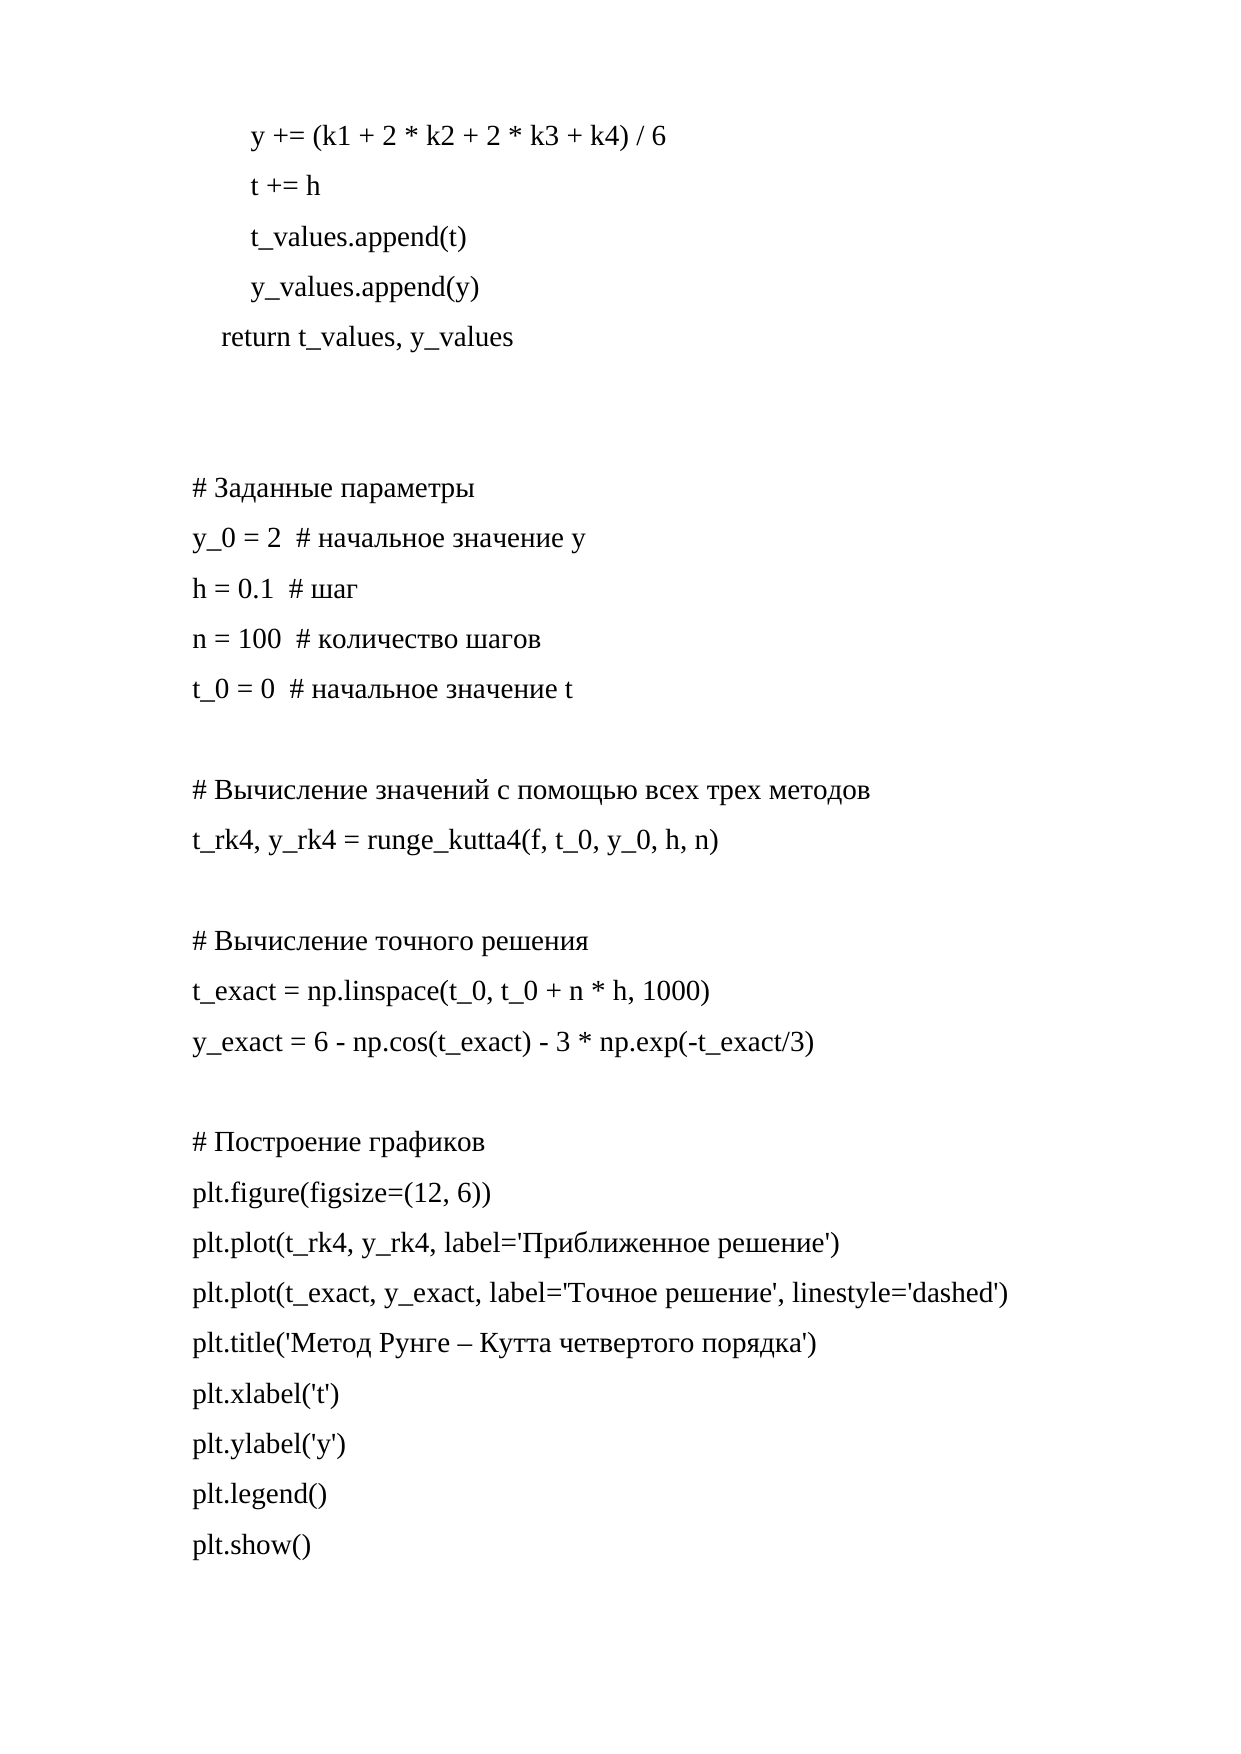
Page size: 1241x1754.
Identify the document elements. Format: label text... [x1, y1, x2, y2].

text t_values.append(t) [118, 219, 1181, 252]
text # Заданные параметры [118, 470, 1181, 504]
text plt.plot(t_exact, y_exact, label='Точное решение', linestyle='dashed') [118, 1275, 1181, 1309]
text t_0 = 0 # начальное значение t [118, 672, 1181, 705]
text plt.legend() [118, 1477, 1181, 1510]
text t_exact = np.linspace(t_0, t_0 + n * h, 1000) [118, 973, 1181, 1007]
text plt.show() [118, 1527, 1181, 1560]
text y_0 = 2 # начальное значение y [118, 521, 1181, 554]
text plt.plot(t_rk4, y_rk4, label='Приближенное решение') [118, 1225, 1181, 1258]
text # Построение графиков [118, 1124, 1181, 1158]
text plt.figure(figsize=(12, 6)) [118, 1175, 1181, 1208]
text # Вычисление значений с помощью всех трех методов [118, 772, 1181, 806]
text h = 0.1 # шаг [118, 571, 1181, 604]
text return t_values, y_values [118, 319, 1181, 353]
text y += (k1 + 2 * k2 + 2 * k3 + k4) / 6 [118, 118, 1181, 152]
text t_rk4, y_rk4 = runge_kutta4(f, t_0, y_0, h, n) [118, 822, 1181, 856]
text plt.ylabel('y') [118, 1426, 1181, 1460]
text t += h [118, 168, 1181, 202]
text plt.title('Метод Рунге – Кутта четвертого порядка') [118, 1326, 1181, 1359]
text y_exact = 6 - np.cos(t_exact) - 3 * np.exp(-t_exact/3) [118, 1024, 1181, 1057]
text # Вычисление точного решения [118, 923, 1181, 957]
text plt.xlabel('t') [118, 1376, 1181, 1409]
text y_values.append(y) [118, 269, 1181, 303]
text n = 100 # количество шагов [118, 621, 1181, 655]
